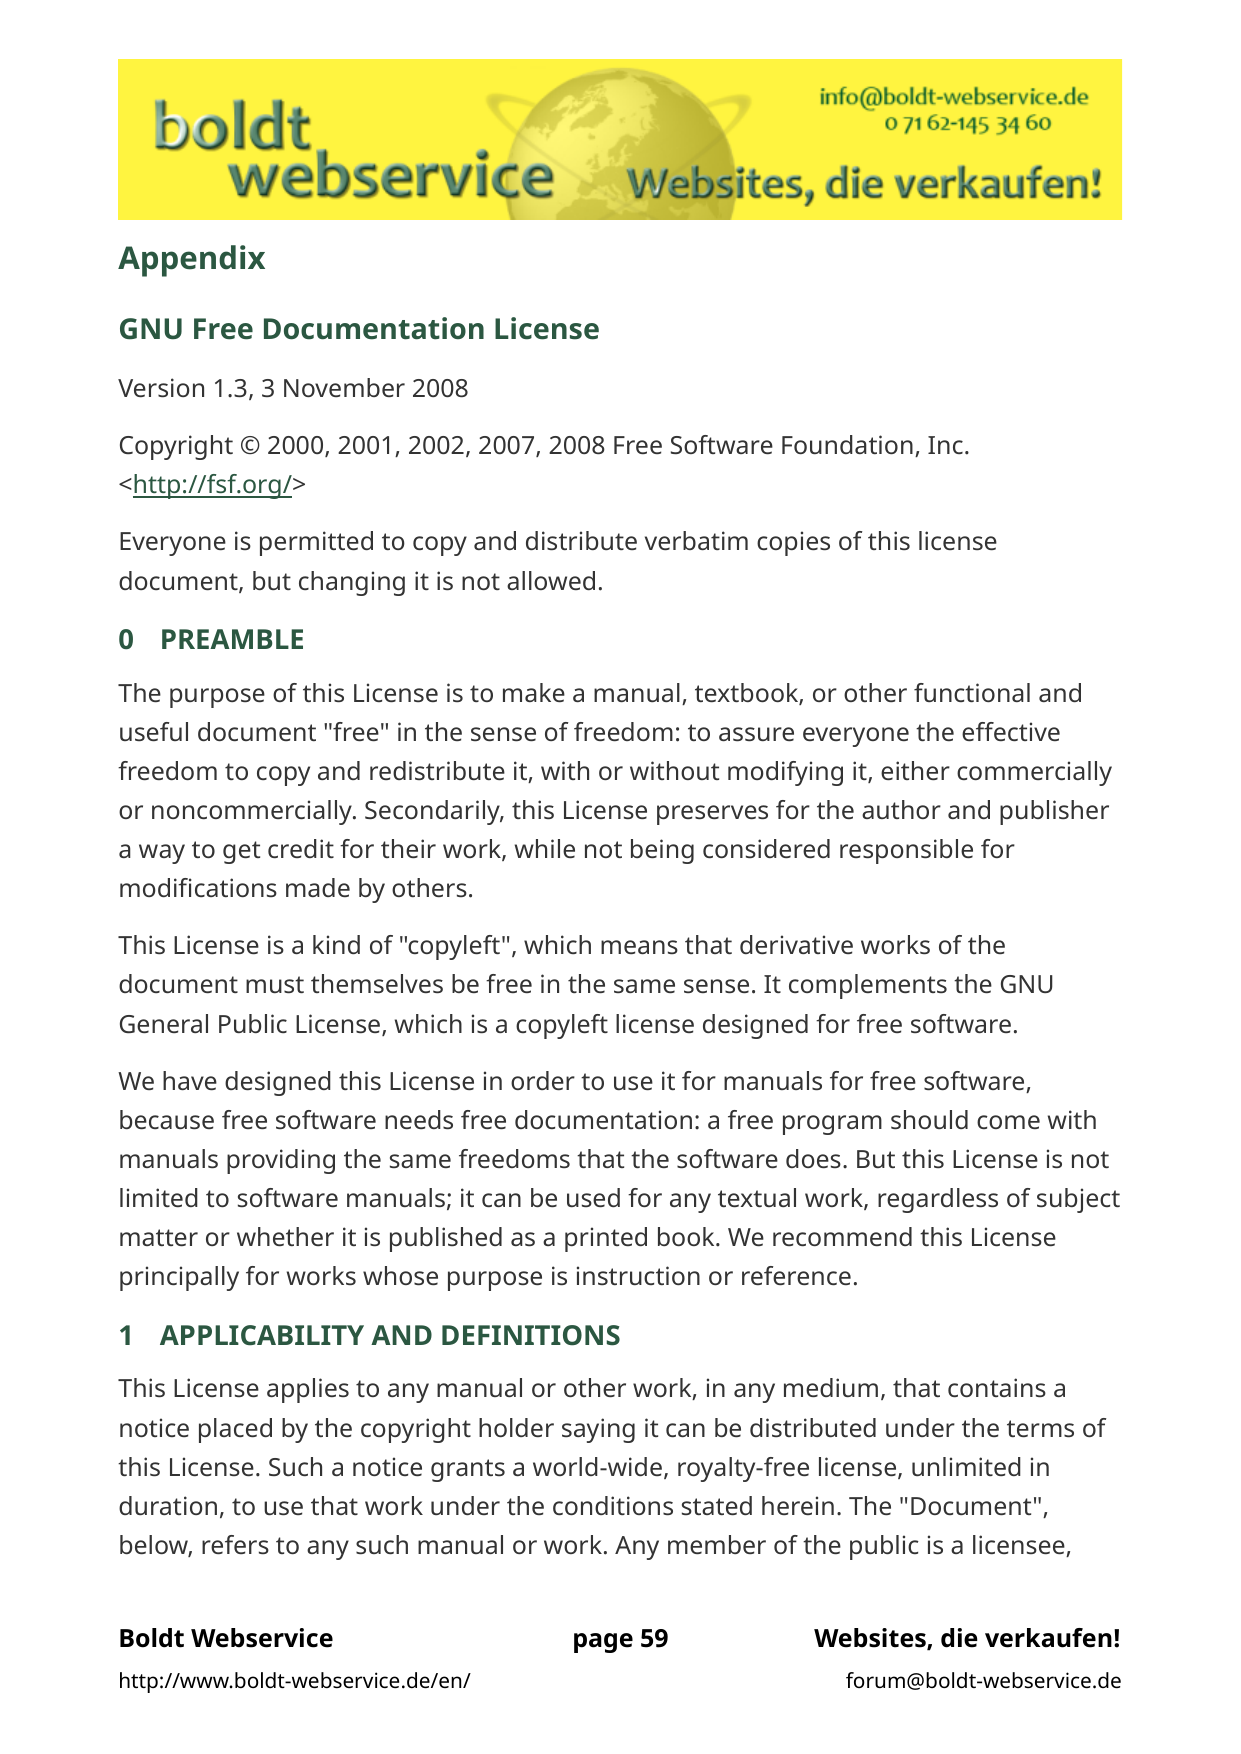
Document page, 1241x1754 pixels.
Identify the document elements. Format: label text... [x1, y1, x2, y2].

subtitle GNU Free Documentation License [118, 308, 1122, 347]
text This License is a kind of "copyleft", which means that derivative works of the document must themselves be free in the same sense. It complements the GNU General Public License, which is a copyleft license designed for free software. [118, 928, 1122, 1040]
subtitle APPLICABILITY AND DEFINITIONS [118, 1316, 1122, 1353]
text The purpose of this License is to make a manual, textbook, or other functional and useful document "free" in the sense of freedom: to assure everyone the effective freedom to copy and redistribute it, with or without modifying it, either commercially or noncommercially. Secondarily, this License preserves for the author and publisher a way to get credit for their work, while not being considered responsible for modifications made by others. [118, 675, 1122, 905]
text Copyright © 2000, 2001, 2002, 2007, 2008 Free Software Foundation, Inc. <http://fsf.org/> [118, 428, 1122, 501]
text Version 1.3, 3 November 2008 [118, 371, 1122, 405]
text We have designed this License in order to use it for manuals for free software, because free software needs free documentation: a free program should come with manuals providing the same freedoms that the software does. But this License is not limited to software manuals; it can be used for any textual work, regardless of subject matter or whether it is published as a printed book. We recommend this License principally for works whose purpose is instruction or reference. [118, 1063, 1122, 1293]
picture [118, 59, 1123, 220]
subtitle Appendix [118, 236, 1122, 279]
subtitle PREAMBLE [118, 620, 1122, 658]
text Everyone is permitted to copy and distribute verbatim copies of this license document, but changing it is not allowed. [118, 524, 1122, 597]
text This License applies to any manual or other work, in any medium, that contains a notice placed by the copyright holder saying it can be distributed under the terms of this License. Such a notice grants a world-wide, royalty-free license, unlimited in duration, to use that work under the conditions stated herein. The "Document", below, refers to any such manual or work. Any member of the public is a licensee, [118, 1371, 1122, 1562]
